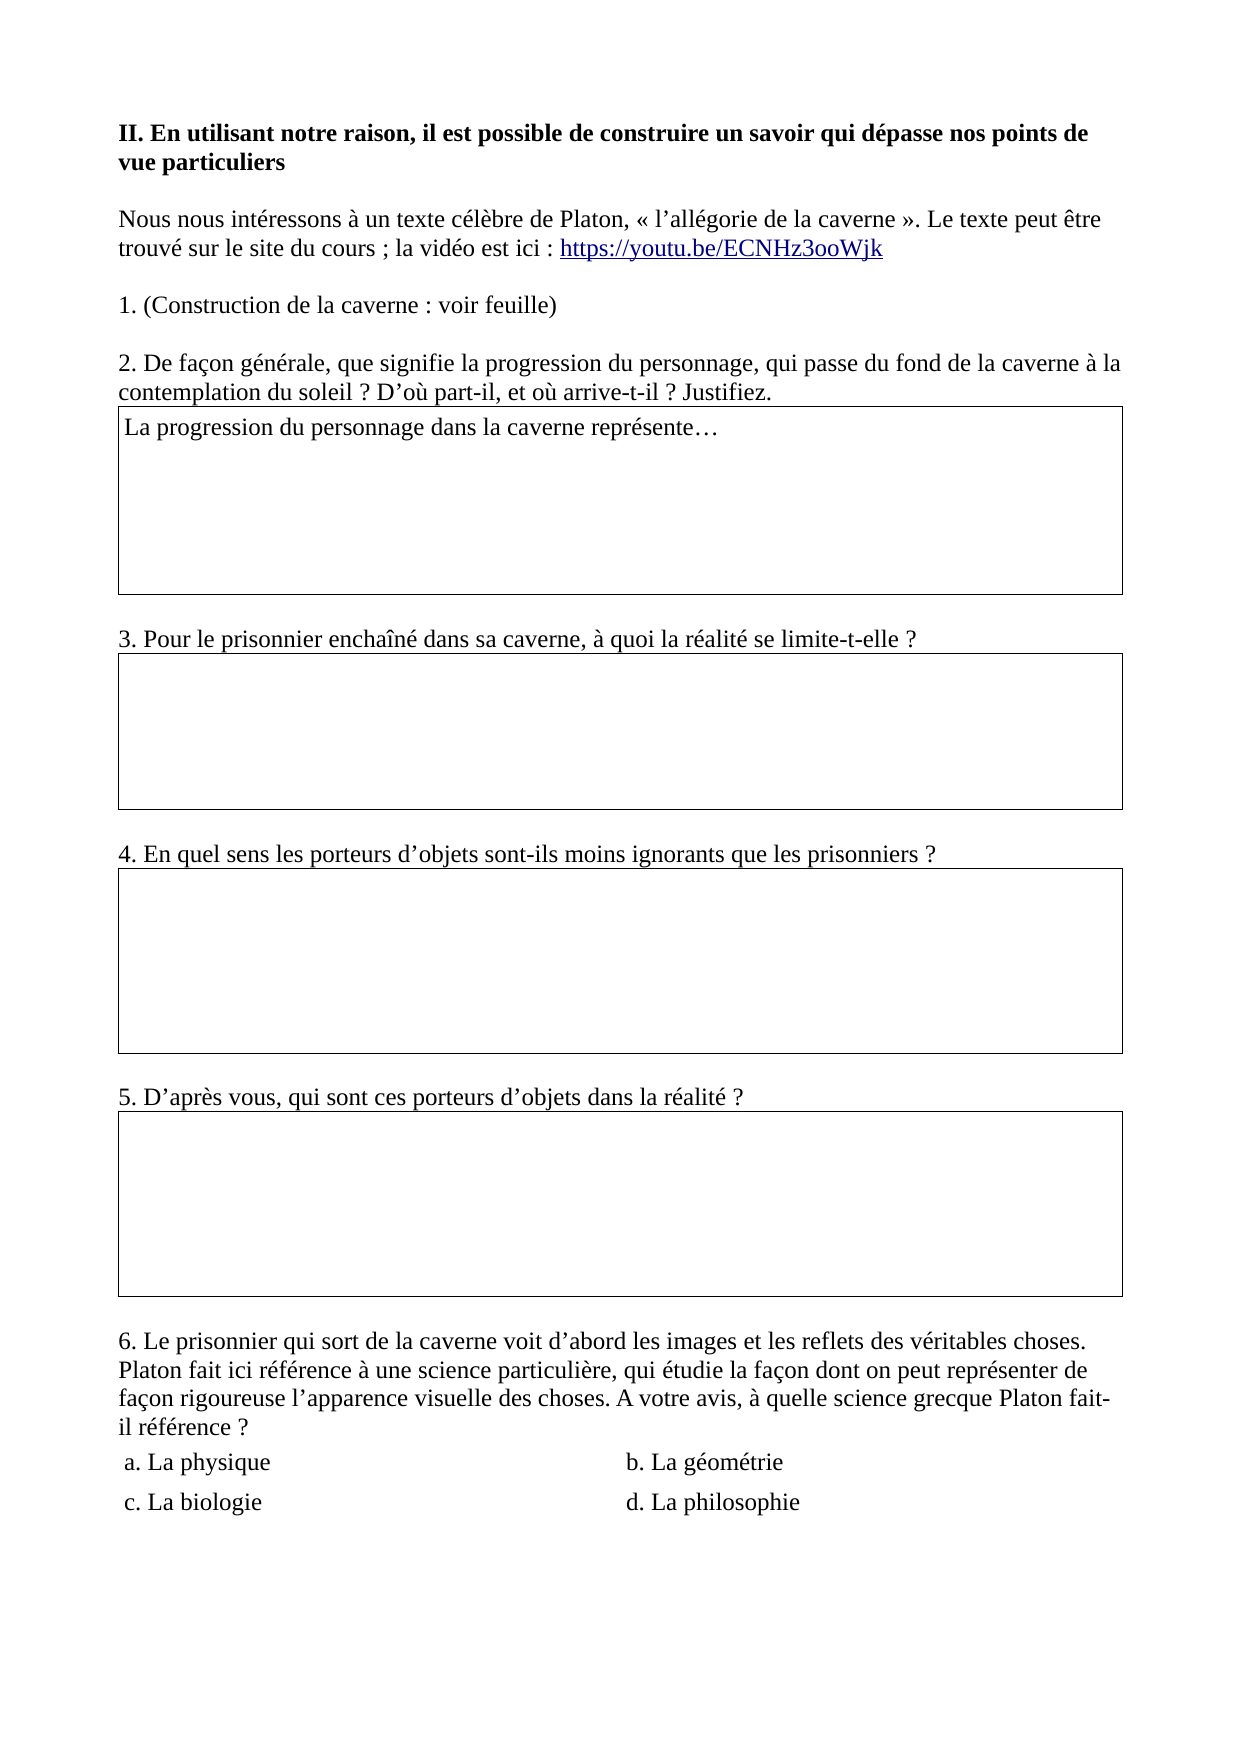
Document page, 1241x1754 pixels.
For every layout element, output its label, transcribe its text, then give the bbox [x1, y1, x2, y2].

text Nous nous intéressons à un texte célèbre de Platon, « l’allégorie de la caverne ». Le texte peut être trouvé sur le site du cours ; la vidéo est ici : https://youtu.be/ECNHz3ooWjk [118, 204, 1122, 262]
table_header [119, 654, 1122, 809]
table_header [119, 869, 1122, 1053]
table_header a. La physique [118, 1441, 620, 1481]
text 4. En quel sens les porteurs d’objets sont-ils moins ignorants que les prisonniers ? [118, 839, 1122, 868]
table_header La progression du personnage dans la caverne représente… [119, 407, 1122, 594]
table_cell c. La biologie [118, 1481, 620, 1521]
text 5. D’après vous, qui sont ces porteurs d’objets dans la réalité ? [118, 1082, 1122, 1111]
text 6. Le prisonnier qui sort de la caverne voit d’abord les images et les reflets des véritables choses. Platon fait ici référence à une science particulière, qui étudie la façon dont on peut représenter de façon rigoureuse l’apparence visuelle des choses. A votre avis, à quelle science grecque Platon fait-il référence ? [118, 1326, 1122, 1441]
text 3. Pour le prisonnier enchaîné dans sa caverne, à quoi la réalité se limite-t-elle ? [118, 624, 1122, 653]
table_header b. La géométrie [620, 1441, 1122, 1481]
text II. En utilisant notre raison, il est possible de construire un savoir qui dépasse nos points de vue particuliers [118, 118, 1122, 176]
text 1. (Construction de la caverne : voir feuille) [118, 291, 1122, 319]
text 2. De façon générale, que signifie la progression du personnage, qui passe du fond de la caverne à la contemplation du soleil ? D’où part-il, et où arrive-t-il ? Justifiez. [118, 348, 1122, 406]
table_cell d. La philosophie [620, 1481, 1122, 1521]
table_header [119, 1112, 1122, 1296]
